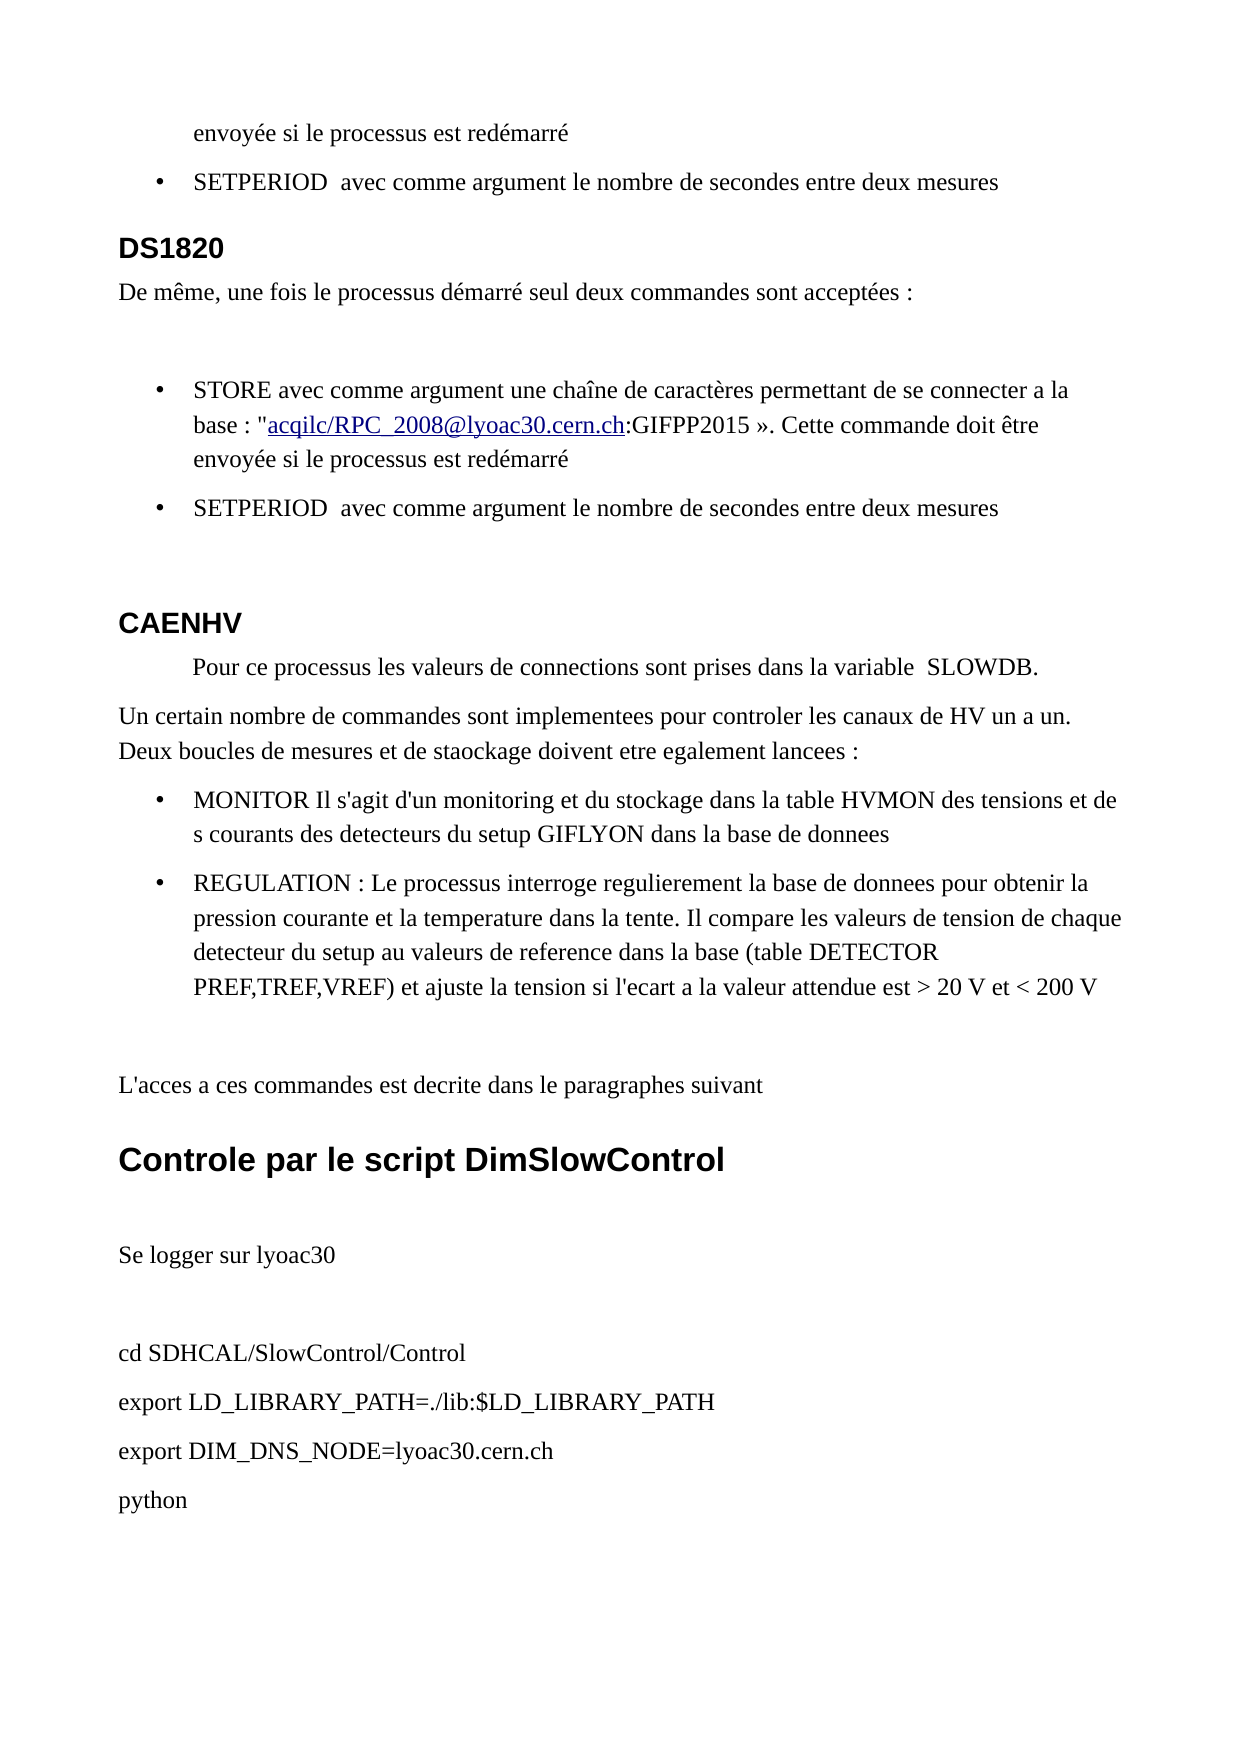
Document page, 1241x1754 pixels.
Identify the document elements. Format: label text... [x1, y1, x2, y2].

text Un certain nombre de commandes sont implementees pour controler les canaux de HV un a un. Deux boucles de mesures et de staockage doivent etre egalement lancees : [118, 701, 1122, 764]
list envoyée si le processus est redémarré [156, 118, 1122, 147]
list MONITOR Il s'agit d'un monitoring et du stockage dans la table HVMON des tensions et de s courants des detecteurs du setup GIFLYON dans la base de donnees [156, 785, 1122, 848]
subtitle Controle par le script DimSlowControl [118, 1140, 1122, 1178]
text Pour ce processus les valeurs de connections sont prises dans la variable SLOWDB. [118, 652, 1122, 681]
text export DIM_DNS_NODE=lyoac30.cern.ch [118, 1436, 1122, 1465]
list REGULATION : Le processus interroge regulierement la base de donnees pour obtenir la pression courante et la temperature dans la tente. Il compare les valeurs de tension de chaque detecteur du setup au valeurs de reference dans la base (table DETECTOR PREF,TREF,VREF) et ajuste la tension si l'ecart a la valeur attendue est > 20 V et < 200 V [156, 868, 1122, 1001]
text De même, une fois le processus démarré seul deux commandes sont acceptées : [118, 277, 1122, 306]
text Se logger sur lyoac30 [118, 1240, 1122, 1269]
text python [118, 1485, 1122, 1514]
subtitle DS1820 [118, 231, 1122, 264]
list STORE avec comme argument une chaîne de caractères permettant de se connecter a la base : "acqilc/RPC_2008@lyoac30.cern.ch:GIFPP2015 ». Cette commande doit être envoyée si le processus est redémarré [156, 375, 1122, 473]
list SETPERIOD avec comme argument le nombre de secondes entre deux mesures [156, 167, 1122, 196]
text cd SDHCAL/SlowControl/Control [118, 1338, 1122, 1367]
text L'acces a ces commandes est decrite dans le paragraphes suivant [118, 1070, 1122, 1099]
subtitle CAENHV [118, 606, 1122, 640]
text export LD_LIBRARY_PATH=./lib:$LD_LIBRARY_PATH [118, 1387, 1122, 1416]
list SETPERIOD avec comme argument le nombre de secondes entre deux mesures [156, 493, 1122, 522]
